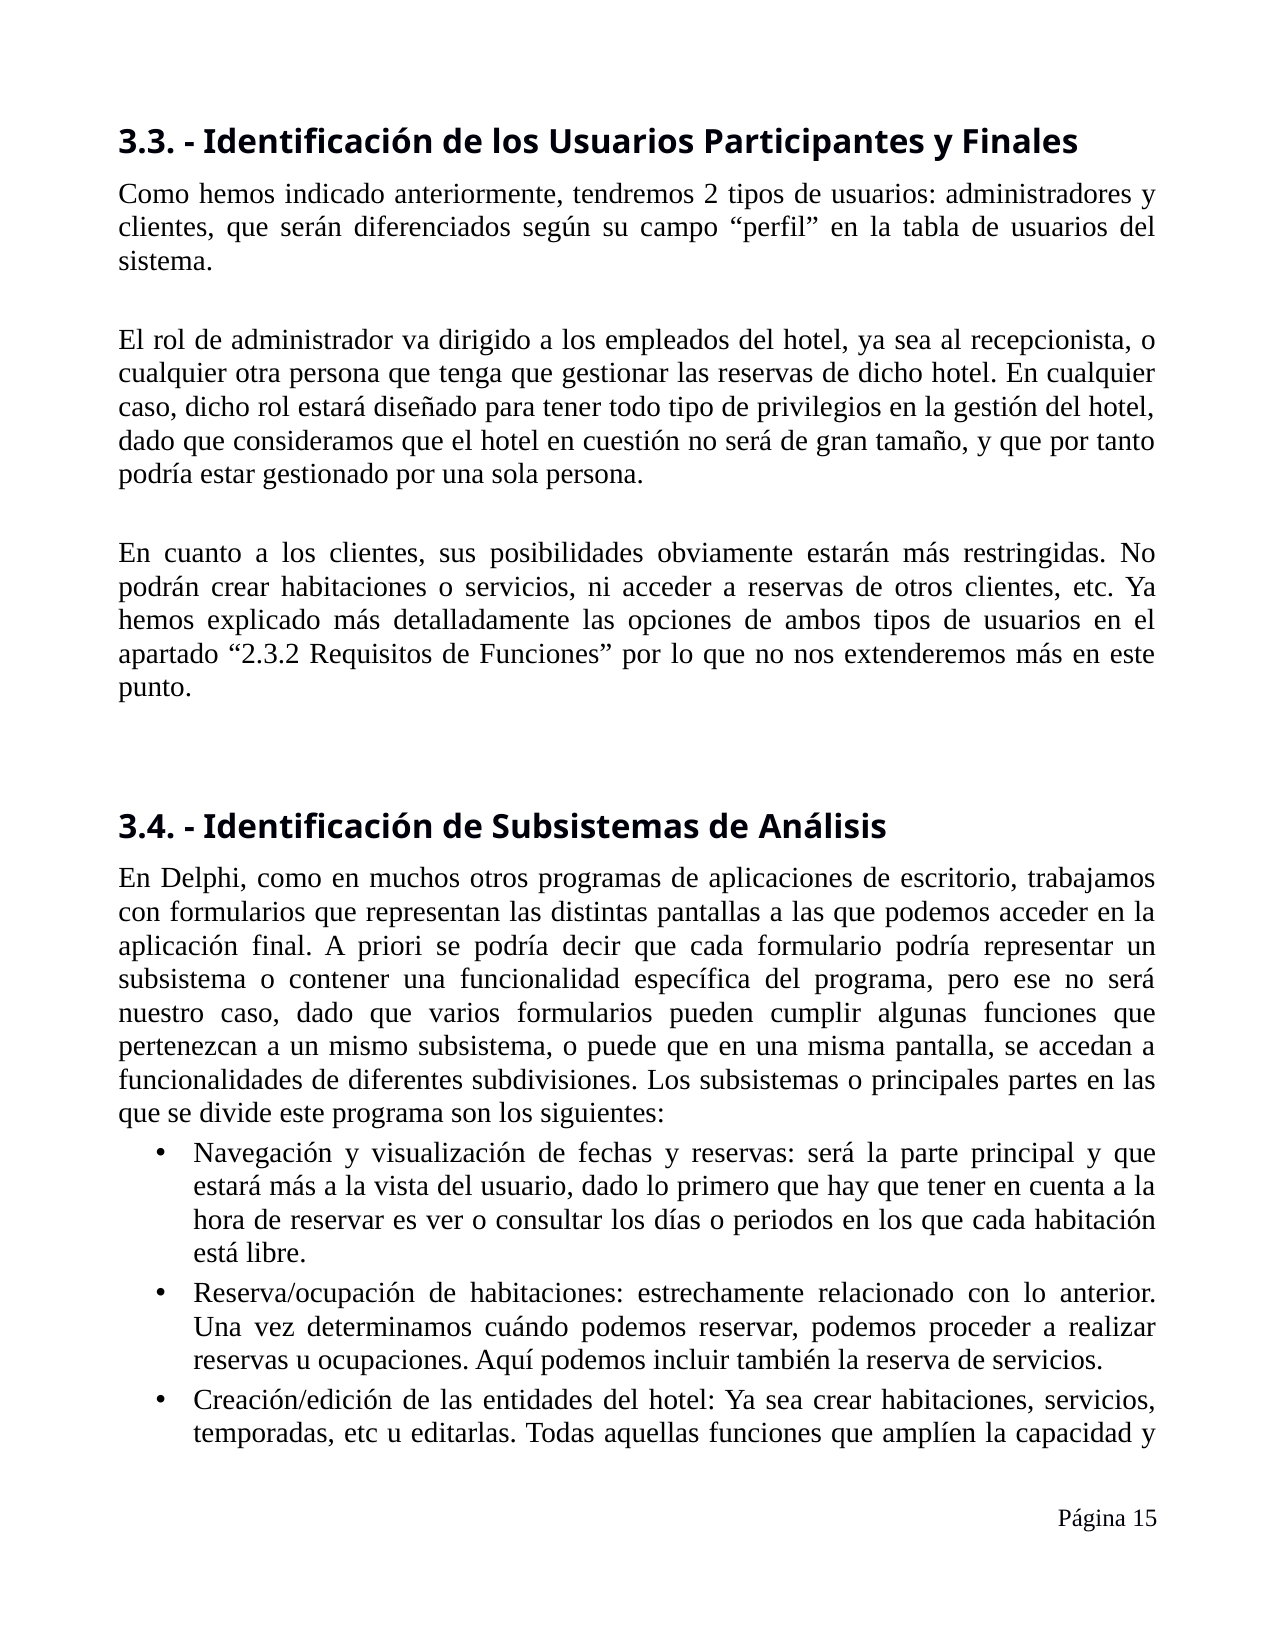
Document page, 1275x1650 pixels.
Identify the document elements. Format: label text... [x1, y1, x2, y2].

list Creación/edición de las entidades del hotel: Ya sea crear habitaciones, servicios, temporadas, etc u editarlas. Todas aquellas funciones que amplíen la capacidad y [156, 1382, 1157, 1449]
text El rol de administrador va dirigido a los empleados del hotel, ya sea al recepcionista, o cualquier otra persona que tenga que gestionar las reservas de dicho hotel. En cualquier caso, dicho rol estará diseñado para tener todo tipo de privilegios en la gestión del hotel, dado que consideramos que el hotel en cuestión no será de gran tamaño, y que por tanto podría estar gestionado por una sola persona. [118, 322, 1157, 490]
list Reserva/ocupación de habitaciones: estrechamente relacionado con lo anterior. Una vez determinamos cuándo podemos reservar, podemos proceder a realizar reservas u ocupaciones. Aquí podemos incluir también la reserva de servicios. [156, 1275, 1157, 1376]
text En cuanto a los clientes, sus posibilidades obviamente estarán más restringidas. No podrán crear habitaciones o servicios, ni acceder a reservas de otros clientes, etc. Ya hemos explicado más detalladamente las opciones de ambos tipos de usuarios en el apartado “2.3.2 Requisitos de Funciones” por lo que no nos extenderemos más en este punto. [118, 535, 1157, 703]
subtitle 3.3. - Identificación de los Usuarios Participantes y Finales [118, 118, 1157, 163]
text En Delphi, como en muchos otros programas de aplicaciones de escritorio, trabajamos con formularios que representan las distintas pantallas a las que podemos acceder en la aplicación final. A priori se podría decir que cada formulario podría representar un subsistema o contener una funcionalidad específica del programa, pero ese no será nuestro caso, dado que varios formularios pueden cumplir algunas funciones que pertenezcan a un mismo subsistema, o puede que en una misma pantalla, se accedan a funcionalidades de diferentes subdivisiones. Los subsistemas o principales partes en las que se divide este programa son los siguientes: [118, 861, 1157, 1129]
subtitle 3.4. - Identificación de Subsistemas de Análisis [118, 803, 1157, 848]
list Navegación y visualización de fechas y reservas: será la parte principal y que estará más a la vista del usuario, dado lo primero que hay que tener en cuenta a la hora de reservar es ver o consultar los días o periodos en los que cada habitación está libre. [156, 1135, 1157, 1269]
text Como hemos indicado anteriormente, tendremos 2 tipos de usuarios: administradores y clientes, que serán diferenciados según su campo “perfil” en la tabla de usuarios del sistema. [118, 176, 1157, 277]
